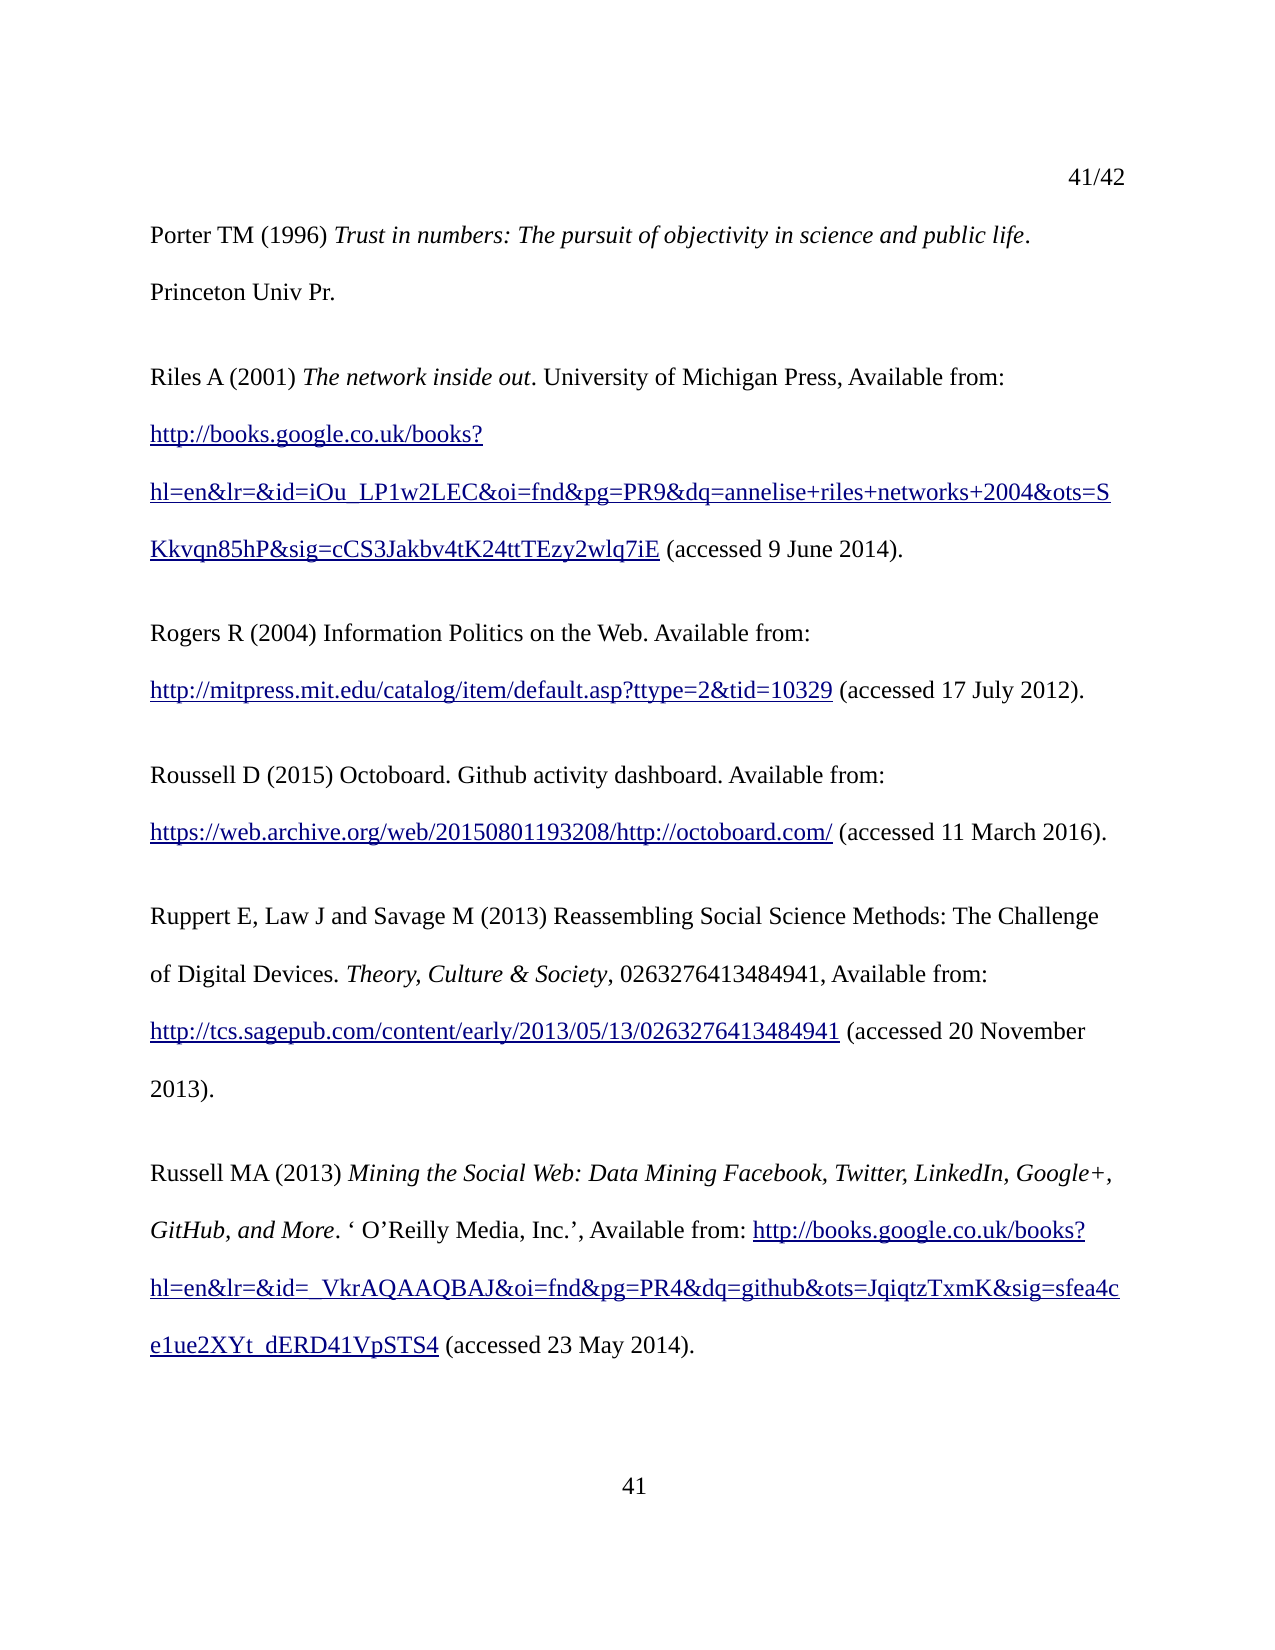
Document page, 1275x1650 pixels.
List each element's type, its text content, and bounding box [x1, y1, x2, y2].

text Ruppert E, Law J and Savage M (2013) Reassembling Social Science Methods: The Challenge of Digital Devices. Theory, Culture & Society, 0263276413484941, Available from: http://tcs.sagepub.com/content/early/2013/05/13/0263276413484941 (accessed 20 November 2013). [150, 901, 1125, 1102]
text Roussell D (2015) Octoboard. Github activity dashboard. Available from: https://web.archive.org/web/20150801193208/http://octoboard.com/ (accessed 11 March 2016). [150, 760, 1125, 846]
text Rogers R (2004) Information Politics on the Web. Available from: http://mitpress.mit.edu/catalog/item/default.asp?ttype=2&tid=10329 (accessed 17 July 2012). [150, 618, 1125, 704]
text Riles A (2001) The network inside out. University of Michigan Press, Available from: http://books.google.co.uk/books?hl=en&lr=&id=iOu_LP1w2LEC&oi=fnd&pg=PR9&dq=annelise+riles+networks+2004&ots=SKkvqn85hP&sig=cCS3Jakbv4tK24ttTEzy2wlq7iE (accessed 9 June 2014). [150, 362, 1125, 563]
text Porter TM (1996) Trust in numbers: The pursuit of objectivity in science and public life. Princeton Univ Pr. [150, 220, 1125, 306]
text Russell MA (2013) Mining the Social Web: Data Mining Facebook, Twitter, LinkedIn, Google+, GitHub, and More. ‘ O’Reilly Media, Inc.’, Available from: http://books.google.co.uk/books?hl=en&lr=&id=_VkrAQAAQBAJ&oi=fnd&pg=PR4&dq=github&ots=JqiqtzTxmK&sig=sfea4ce1ue2XYt_dERD41VpSTS4 (accessed 23 May 2014). [150, 1158, 1125, 1359]
